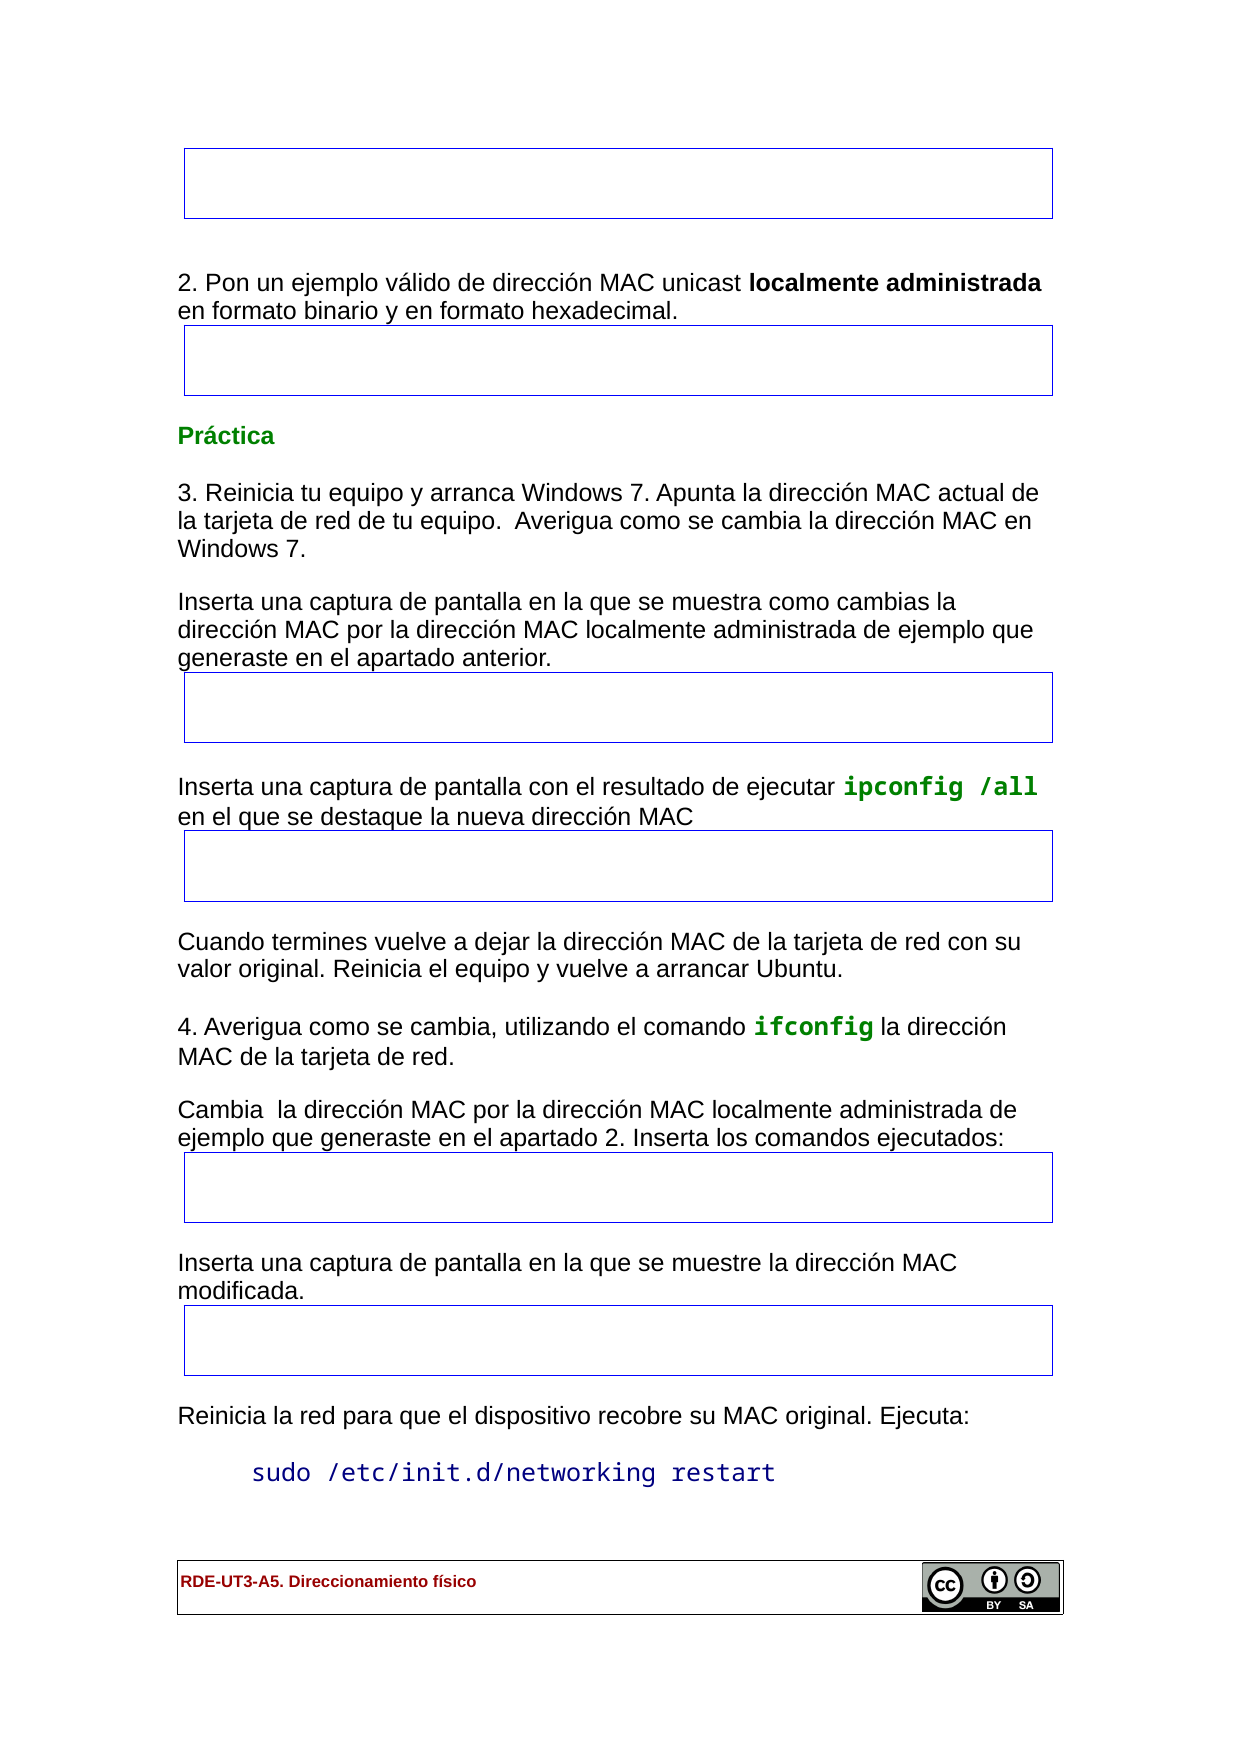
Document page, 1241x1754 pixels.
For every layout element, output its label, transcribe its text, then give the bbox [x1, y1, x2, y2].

text 3. Reinicia tu equipo y arranca Windows 7. Apunta la dirección MAC actual de la tarjeta de red de tu equipo. Averigua como se cambia la dirección MAC en Windows 7. [177, 478, 1063, 562]
table_header [185, 673, 1052, 742]
text 4. Averigua como se cambia, utilizando el comando ifconfig la dirección MAC de la tarjeta de red. [177, 1009, 1063, 1071]
table_header [185, 1153, 1052, 1222]
picture [922, 1562, 1060, 1612]
table_header [185, 149, 1052, 218]
text Inserta una captura de pantalla en la que se muestre la dirección MAC modificada. [177, 1249, 1063, 1305]
table_header [185, 831, 1052, 901]
text sudo /etc/init.d/networking restart [251, 1455, 1063, 1489]
text Reinicia la red para que el dispositivo recobre su MAC original. Ejecuta: [177, 1402, 1063, 1429]
table_header [185, 326, 1052, 395]
text Cambia la dirección MAC por la dirección MAC localmente administrada de ejemplo que generaste en el apartado 2. Inserta los comandos ejecutados: [177, 1096, 1063, 1152]
table_header [185, 1306, 1052, 1375]
text Práctica [177, 421, 1063, 449]
text Inserta una captura de pantalla en la que se muestra como cambias la dirección MAC por la dirección MAC localmente administrada de ejemplo que generaste en el apartado anterior. [177, 588, 1063, 672]
text 2. Pon un ejemplo válido de dirección MAC unicast localmente administrada en formato binario y en formato hexadecimal. [177, 269, 1063, 324]
text Cuando termines vuelve a dejar la dirección MAC de la tarjeta de red con su valor original. Reinicia el equipo y vuelve a arrancar Ubuntu. [177, 927, 1063, 983]
text Inserta una captura de pantalla con el resultado de ejecutar ipconfig /all en el que se destaque la nueva dirección MAC [177, 768, 1063, 830]
